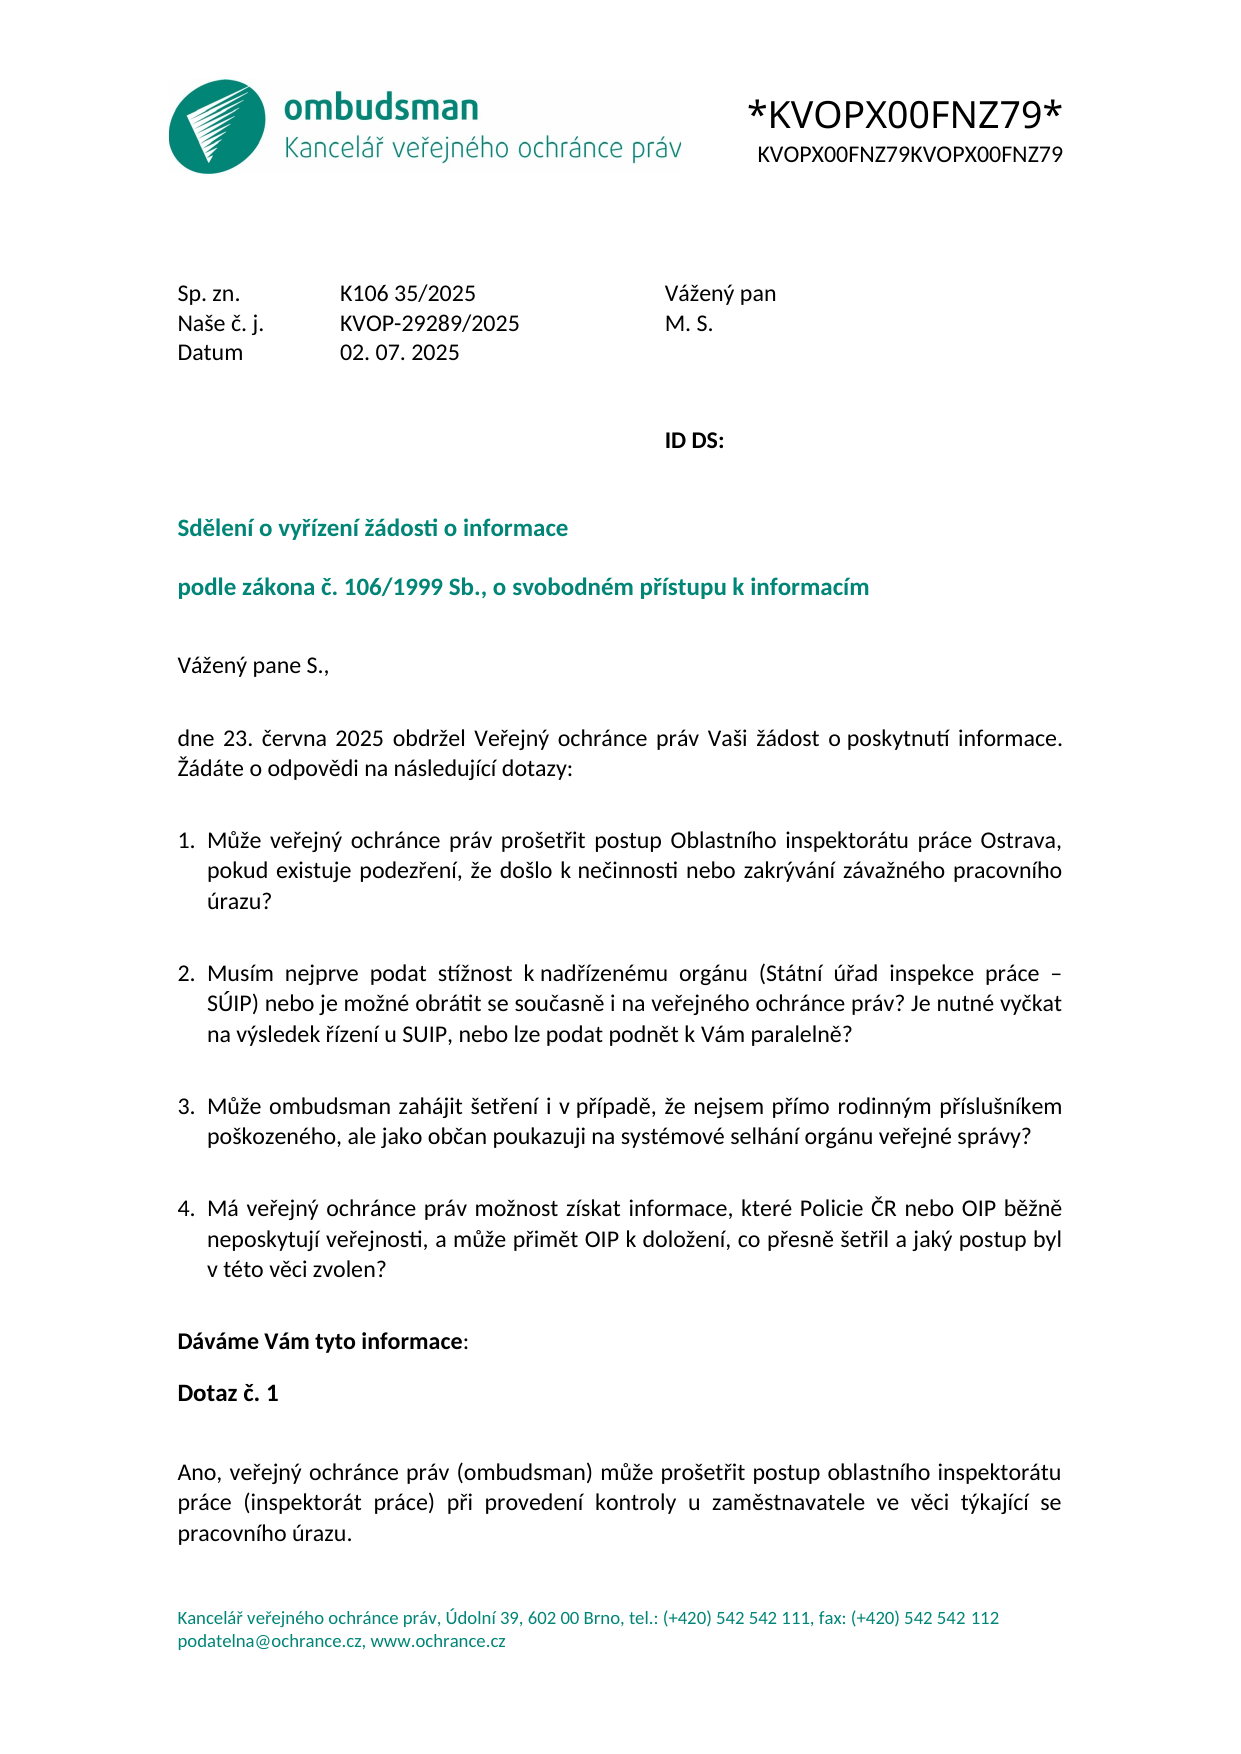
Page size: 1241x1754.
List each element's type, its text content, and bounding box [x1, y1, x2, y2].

table_header Vážený pan M. S. ID DS: [665, 220, 1085, 513]
text dne 23. června 2025 obdržel Veřejný ochránce práv Vaši žádost o poskytnutí informace. Žádáte o odpovědi na následující dotazy: [177, 723, 1063, 782]
table_header Sp. zn. Naše č. j. Datum [177, 220, 340, 513]
text Ano, veřejný ochránce práv (ombudsman) může prošetřit postup oblastního inspektorátu práce (inspektorát práce) při provedení kontroly u zaměstnavatele ve věci týkající se pracovního úrazu. [177, 1457, 1063, 1547]
subtitle Dotaz č. 1 [177, 1378, 1063, 1408]
text Vážený pane S., [177, 651, 1063, 680]
subtitle Sdělení o vyřízení žádosti o informace [177, 513, 1063, 543]
subtitle podle zákona č. 106/1999 Sb., o svobodném přístupu k informacím [177, 571, 1063, 602]
list Může ombudsman zahájit šetření i v případě, že nejsem přímo rodinným příslušníkem poškozeného, ale jako občan poukazuji na systémové selhání orgánu veřejné správy? [177, 1091, 1063, 1151]
list Musím nejprve podat stížnost k nadřízenému orgánu (Státní úřad inspekce práce – SÚIP) nebo je možné obrátit se současně i na veřejného ochránce práv? Je nutné vyčkat na výsledek řízení u SUIP, nebo lze podat podnět k Vám paralelně? [177, 958, 1063, 1048]
table_header K106 35/2025 KVOP-29289/2025 02. 07. 2025 [340, 220, 664, 513]
list Může veřejný ochránce práv prošetřit postup Oblastního inspektorátu práce Ostrava, pokud existuje podezření, že došlo k nečinnosti nebo zakrývání závažného pracovního úrazu? [177, 825, 1063, 915]
text Dáváme Vám tyto informace: [177, 1326, 1063, 1356]
list Má veřejný ochránce práv možnost získat informace, které Policie ČR nebo OIP běžně neposkytují veřejnosti, a může přimět OIP k doložení, co přesně šetřil a jaký postup byl v této věci zvolen? [177, 1193, 1063, 1283]
